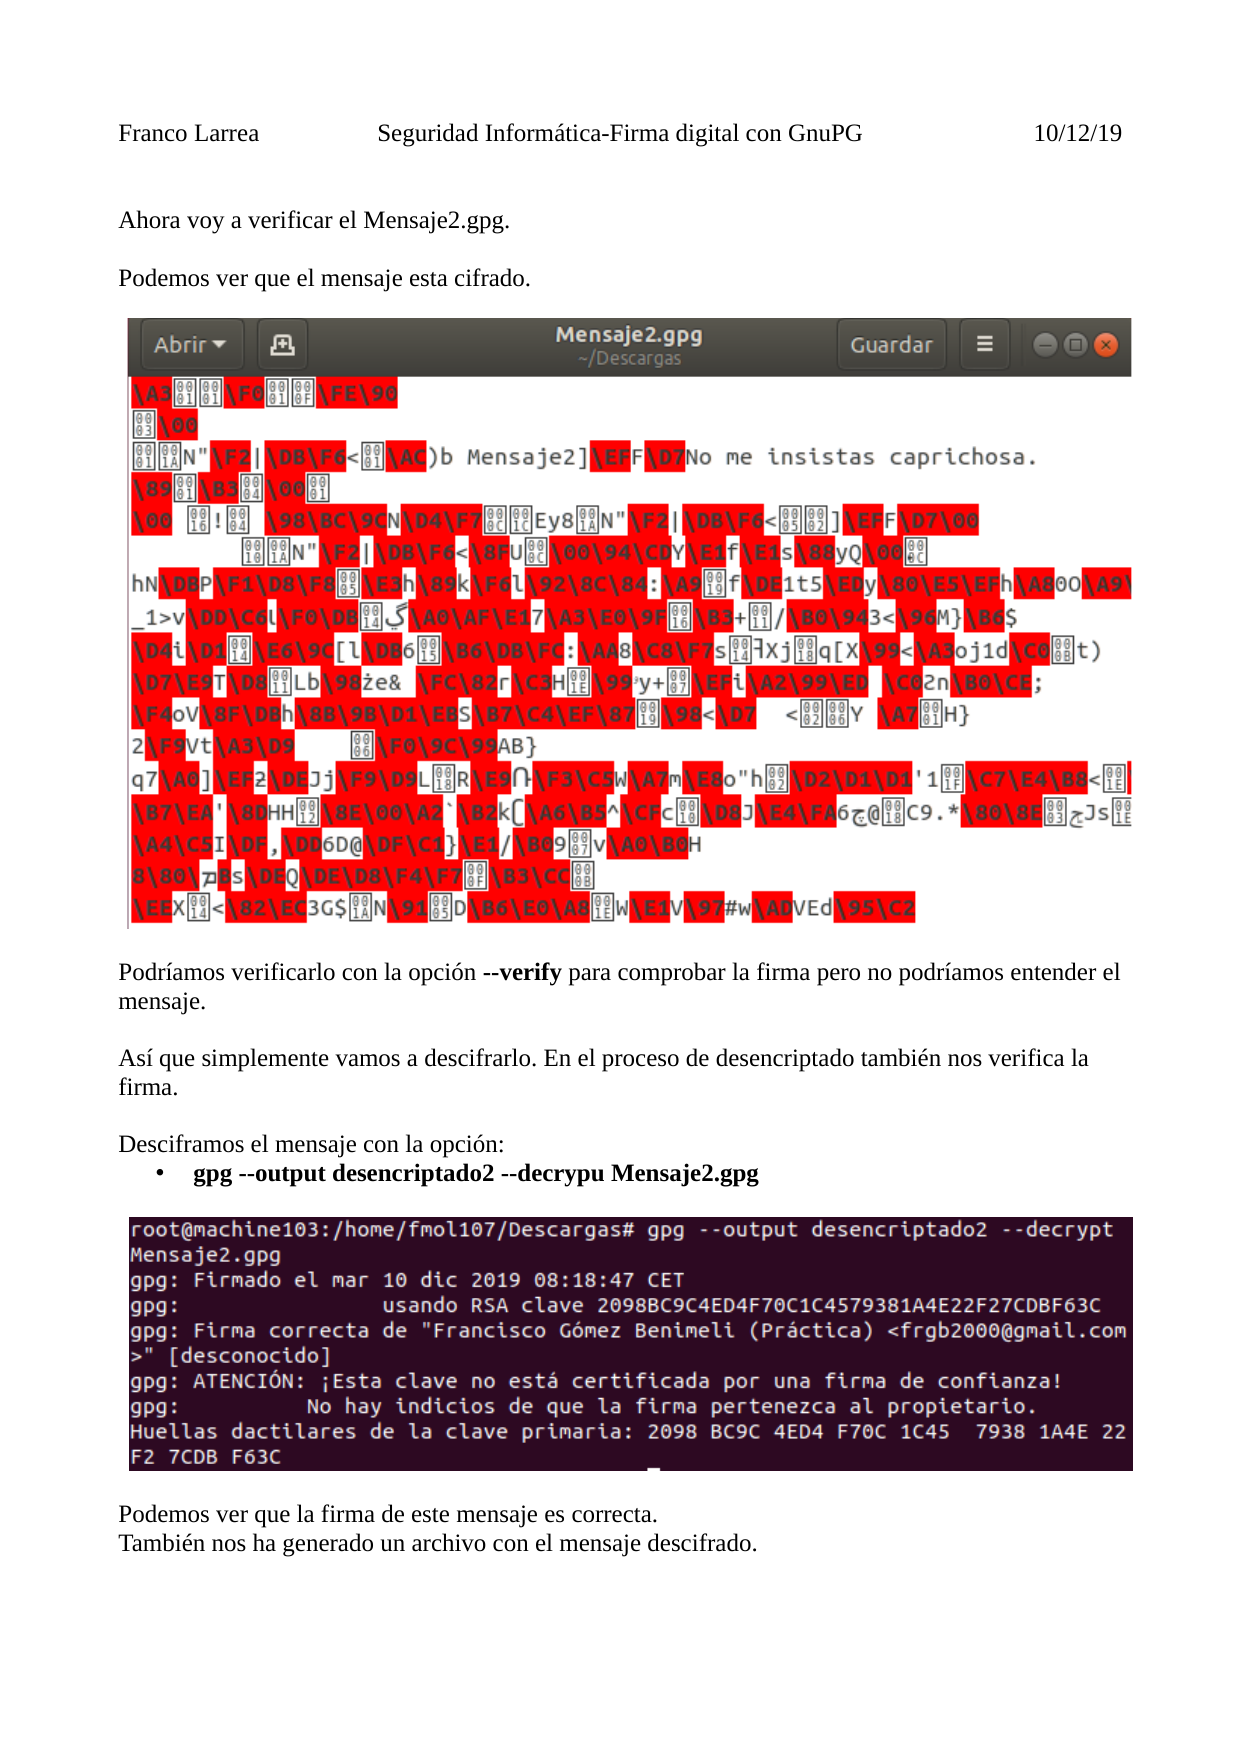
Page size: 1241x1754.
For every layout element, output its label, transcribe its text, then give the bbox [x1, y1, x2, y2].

text Desciframos el mensaje con la opción: [118, 1129, 1122, 1158]
text Podemos ver que la firma de este mensaje es correcta. [118, 1499, 1122, 1528]
text Así que simplemente vamos a descifrarlo. En el proceso de desencriptado también nos verifica la firma. [118, 1043, 1122, 1101]
text Ahora voy a verificar el Mensaje2.gpg. [118, 205, 1122, 234]
picture [127, 318, 1132, 929]
text Podríamos verificarlo con la opción --verify para comprobar la firma pero no podríamos entender el mensaje. [118, 957, 1122, 1014]
text También nos ha generado un archivo con el mensaje descifrado. [118, 1528, 1122, 1557]
picture [129, 1217, 1133, 1471]
text Podemos ver que el mensaje esta cifrado. [118, 263, 1122, 291]
list gpg --output desencriptado2 --decrypu Mensaje2.gpg [156, 1158, 1122, 1187]
